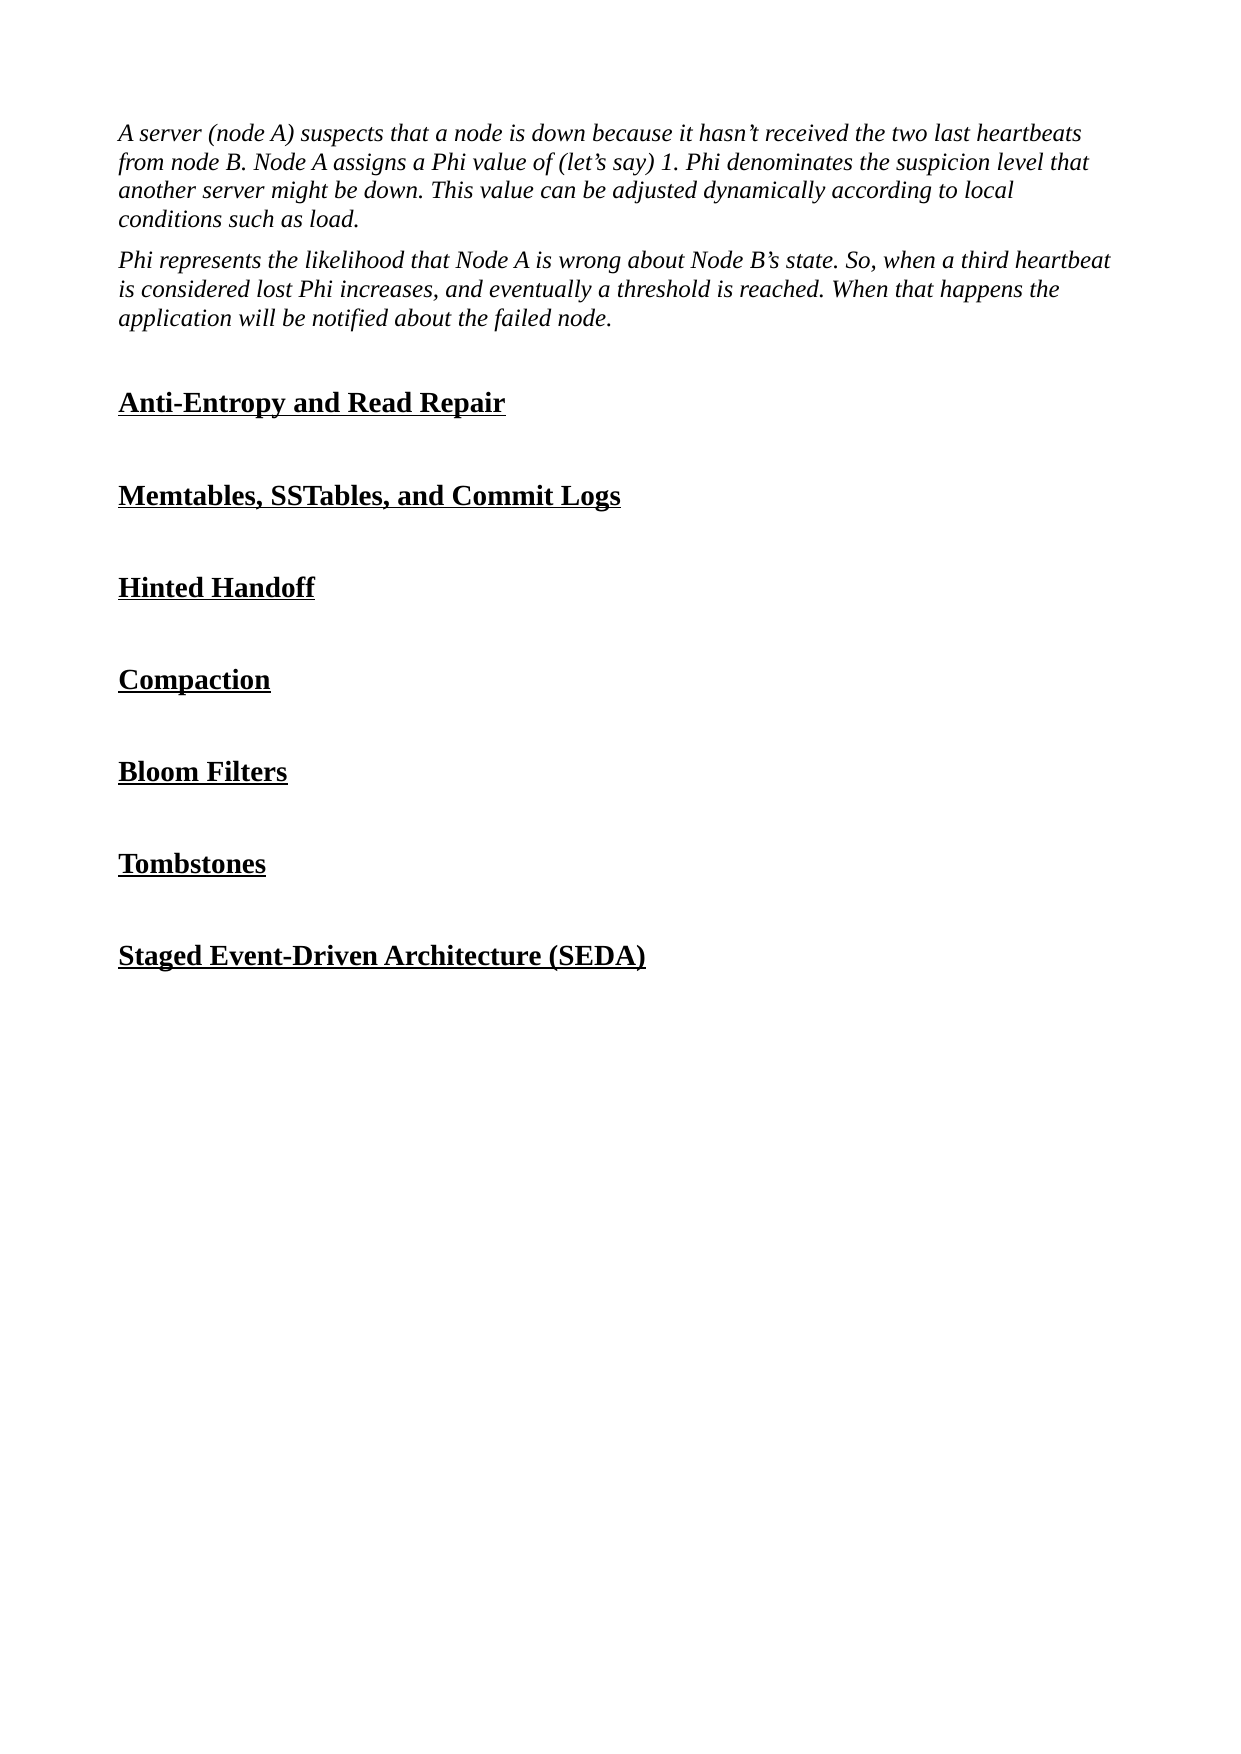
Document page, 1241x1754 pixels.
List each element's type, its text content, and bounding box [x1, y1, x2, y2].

text Compaction [118, 662, 1122, 695]
text Anti-Entropy and Read Repair [118, 386, 1122, 419]
text Tombstones [118, 846, 1122, 879]
text Hinted Handoff [118, 570, 1122, 603]
text Memtables, SSTables, and Commit Logs [118, 478, 1122, 511]
text Staged Event-Driven Architecture (SEDA) [118, 938, 1122, 972]
text Phi represents the likelihood that Node A is wrong about Node B’s state. So, when a third heartbeat is considered lost Phi increases, and eventually a threshold is reached. When that happens the application will be notified about the failed node. [118, 246, 1122, 332]
text Bloom Filters [118, 754, 1122, 787]
text A server (node A) suspects that a node is down because it hasn’t received the two last heartbeats from node B. Node A assigns a Phi value of (let’s say) 1. Phi denominates the suspicion level that another server might be down. This value can be adjusted dynamically according to local conditions such as load. [118, 118, 1122, 233]
